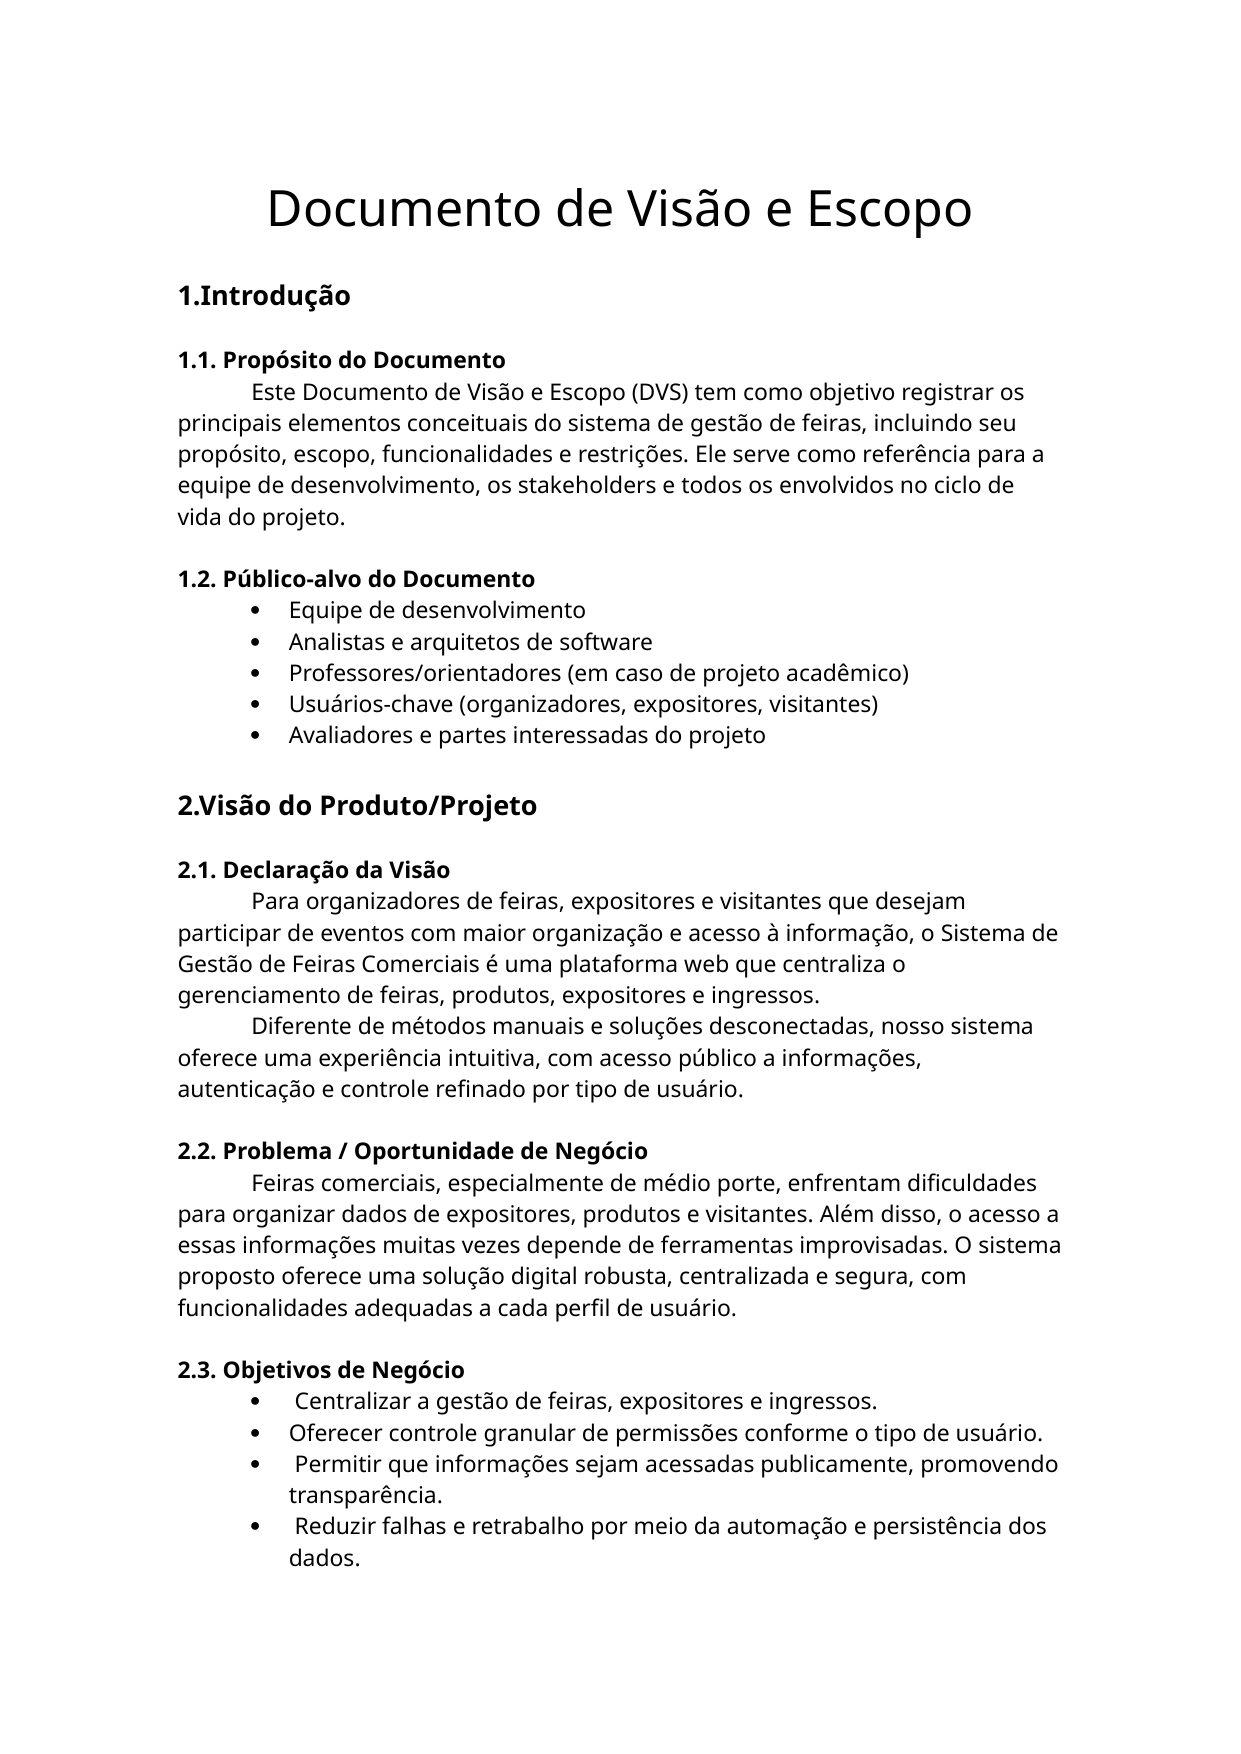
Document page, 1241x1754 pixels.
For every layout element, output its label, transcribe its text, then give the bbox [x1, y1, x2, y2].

subtitle Documento de Visão e Escopo [177, 173, 1063, 241]
subtitle 2.2. Problema / Oportunidade de Negócio [177, 1135, 1063, 1167]
subtitle 2.3. Objetivos de Negócio [177, 1354, 1063, 1385]
list Oferecer controle granular de permissões conforme o tipo de usuário. [251, 1417, 1063, 1448]
list Centralizar a gestão de feiras, expositores e ingressos. [251, 1385, 1063, 1417]
list Avaliadores e partes interessadas do projeto [251, 719, 1063, 751]
list Reduzir falhas e retrabalho por meio da automação e persistência dos dados. [251, 1510, 1063, 1573]
text Diferente de métodos manuais e soluções desconectadas, nosso sistema oferece uma experiência intuitiva, com acesso público a informações, autenticação e controle refinado por tipo de usuário. [177, 1010, 1063, 1104]
subtitle 1.1. Propósito do Documento [177, 344, 1063, 376]
text Feiras comerciais, especialmente de médio porte, enfrentam dificuldades para organizar dados de expositores, produtos e visitantes. Além disso, o acesso a essas informações muitas vezes depende de ferramentas improvisadas. O sistema proposto oferece uma solução digital robusta, centralizada e segura, com funcionalidades adequadas a cada perfil de usuário. [177, 1167, 1063, 1323]
subtitle 2.1. Declaração da Visão [177, 854, 1063, 885]
subtitle 2.Visão do Produto/Projeto [177, 786, 1063, 823]
list Permitir que informações sejam acessadas publicamente, promovendo transparência. [251, 1448, 1063, 1510]
text Este Documento de Visão e Escopo (DVS) tem como objetivo registrar os principais elementos conceituais do sistema de gestão de feiras, incluindo seu propósito, escopo, funcionalidades e restrições. Ele serve como referência para a equipe de desenvolvimento, os stakeholders e todos os envolvidos no ciclo de vida do projeto. [177, 376, 1063, 532]
list Usuários-chave (organizadores, expositores, visitantes) [251, 688, 1063, 719]
list Analistas e arquitetos de software [251, 626, 1063, 657]
subtitle 1.Introdução [177, 276, 1063, 313]
list Professores/orientadores (em caso de projeto acadêmico) [251, 657, 1063, 688]
text Para organizadores de feiras, expositores e visitantes que desejam participar de eventos com maior organização e acesso à informação, o Sistema de Gestão de Feiras Comerciais é uma plataforma web que centraliza o gerenciamento de feiras, produtos, expositores e ingressos. [177, 885, 1063, 1010]
subtitle 1.2. Público-alvo do Documento [177, 563, 1063, 594]
list Equipe de desenvolvimento [251, 594, 1063, 626]
